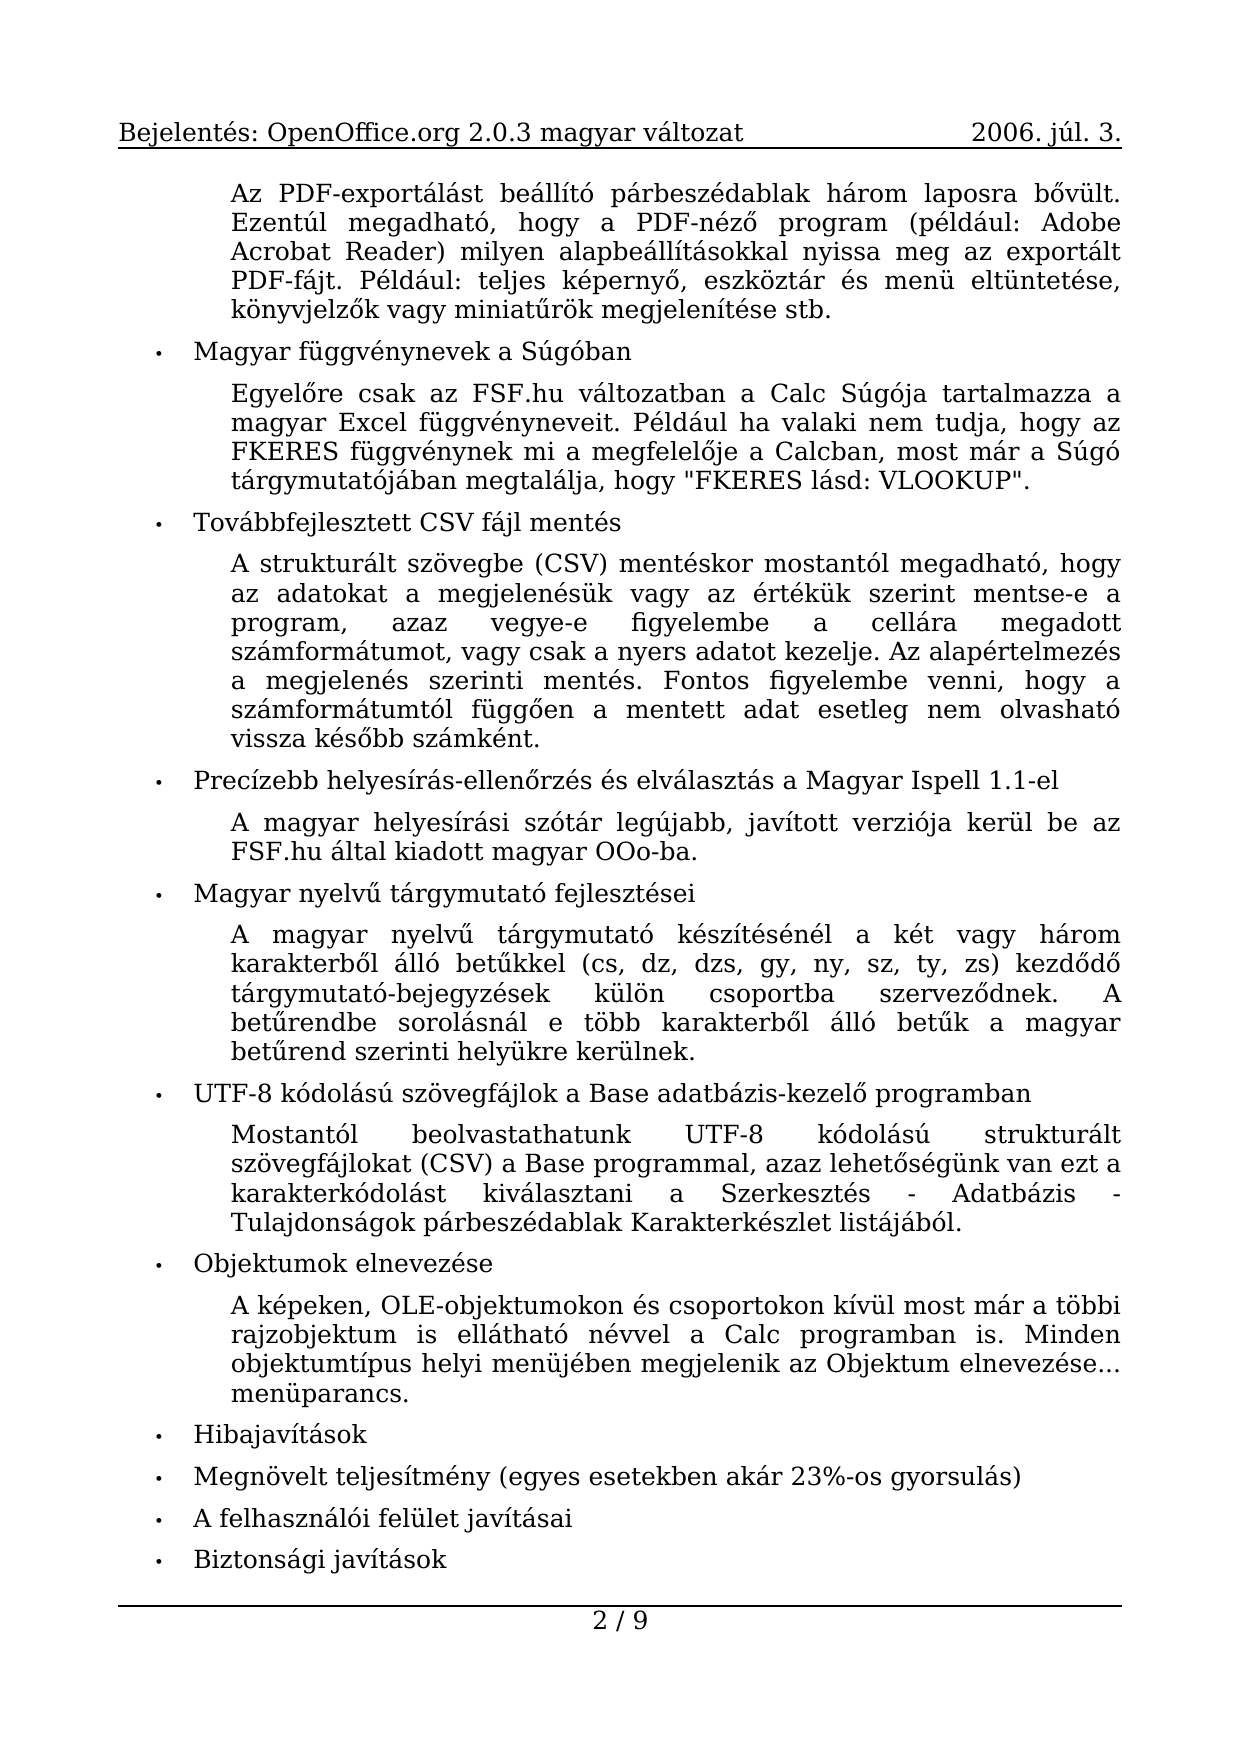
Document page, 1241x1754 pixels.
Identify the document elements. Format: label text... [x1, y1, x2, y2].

list Precízebb helyesírás-ellenőrzés és elválasztás a Magyar Ispell 1.1-el [156, 766, 1122, 796]
list A magyar nyelvű tárgymutató készítésénél a két vagy három karakterből álló betűkkel (cs, dz, dzs, gy, ny, sz, ty, zs) kezdődő tárgymutató-bejegyzések külön csoportba szerveződnek. A betűrendbe sorolásnál e több karakterből álló betűk a magyar betűrend szerinti helyükre kerülnek. [193, 921, 1122, 1066]
list A magyar helyesírási szótár legújabb, javított verziója kerül be az FSF.hu által kiadott magyar OOo-ba. [193, 808, 1122, 866]
list A strukturált szövegbe (CSV) mentéskor mostantól megadható, hogy az adatokat a megjelenésük vagy az értékük szerint mentse-e a program, azaz vegye-e figyelembe a cellára megadott számformátumot, vagy csak a nyers adatot kezelje. Az alapértelmezés a megjelenés szerinti mentés. Fontos figyelembe venni, hogy a számformátumtól függően a mentett adat esetleg nem olvasható vissza később számként. [193, 550, 1122, 754]
list Megnövelt teljesítmény (egyes esetekben akár 23%-os gyorsulás) [156, 1462, 1122, 1491]
list Egyelőre csak az FSF.hu változatban a Calc Súgója tartalmazza a magyar Excel függvényneveit. Például ha valaki nem tudja, hogy az FKERES függvénynek mi a megfelelője a Calcban, most már a Súgó tárgymutatójában megtalálja, hogy "FKERES lásd: VLOOKUP". [193, 379, 1122, 496]
list Hibajavítások [156, 1421, 1122, 1450]
list Biztonsági javítások [156, 1546, 1122, 1575]
list Az PDF-exportálást beállító párbeszédablak három laposra bővült. Ezentúl megadható, hogy a PDF-néző program (például: Adobe Acrobat Reader) milyen alapbeállításokkal nyissa meg az exportált PDF-fájt. Például: teljes képernyő, eszköztár és menü eltüntetése, könyvjelzők vagy miniatűrök megjelenítése stb. [193, 179, 1122, 325]
list Továbbfejlesztett CSV fájl mentés [156, 508, 1122, 537]
list UTF-8 kódolású szövegfájlok a Base adatbázis-kezelő programban [156, 1079, 1122, 1108]
list A felhasználói felület javításai [156, 1504, 1122, 1533]
list Magyar függvénynevek a Súgóban [156, 337, 1122, 366]
list Magyar nyelvű tárgymutató fejlesztései [156, 879, 1122, 908]
list Objektumok elnevezése [156, 1250, 1122, 1279]
list A képeken, OLE-objektumokon és csoportokon kívül most már a többi rajzobjektum is ellátható névvel a Calc programban is. Minden objektumtípus helyi menüjében megjelenik az Objektum elnevezése... menüparancs. [193, 1291, 1122, 1408]
list Mostantól beolvastathatunk UTF-8 kódolású strukturált szövegfájlokat (CSV) a Base programmal, azaz lehetőségünk van ezt a karakterkódolást kiválasztani a Szerkesztés - Adatbázis - Tulajdonságok párbeszédablak Karakterkészlet listájából. [193, 1121, 1122, 1237]
